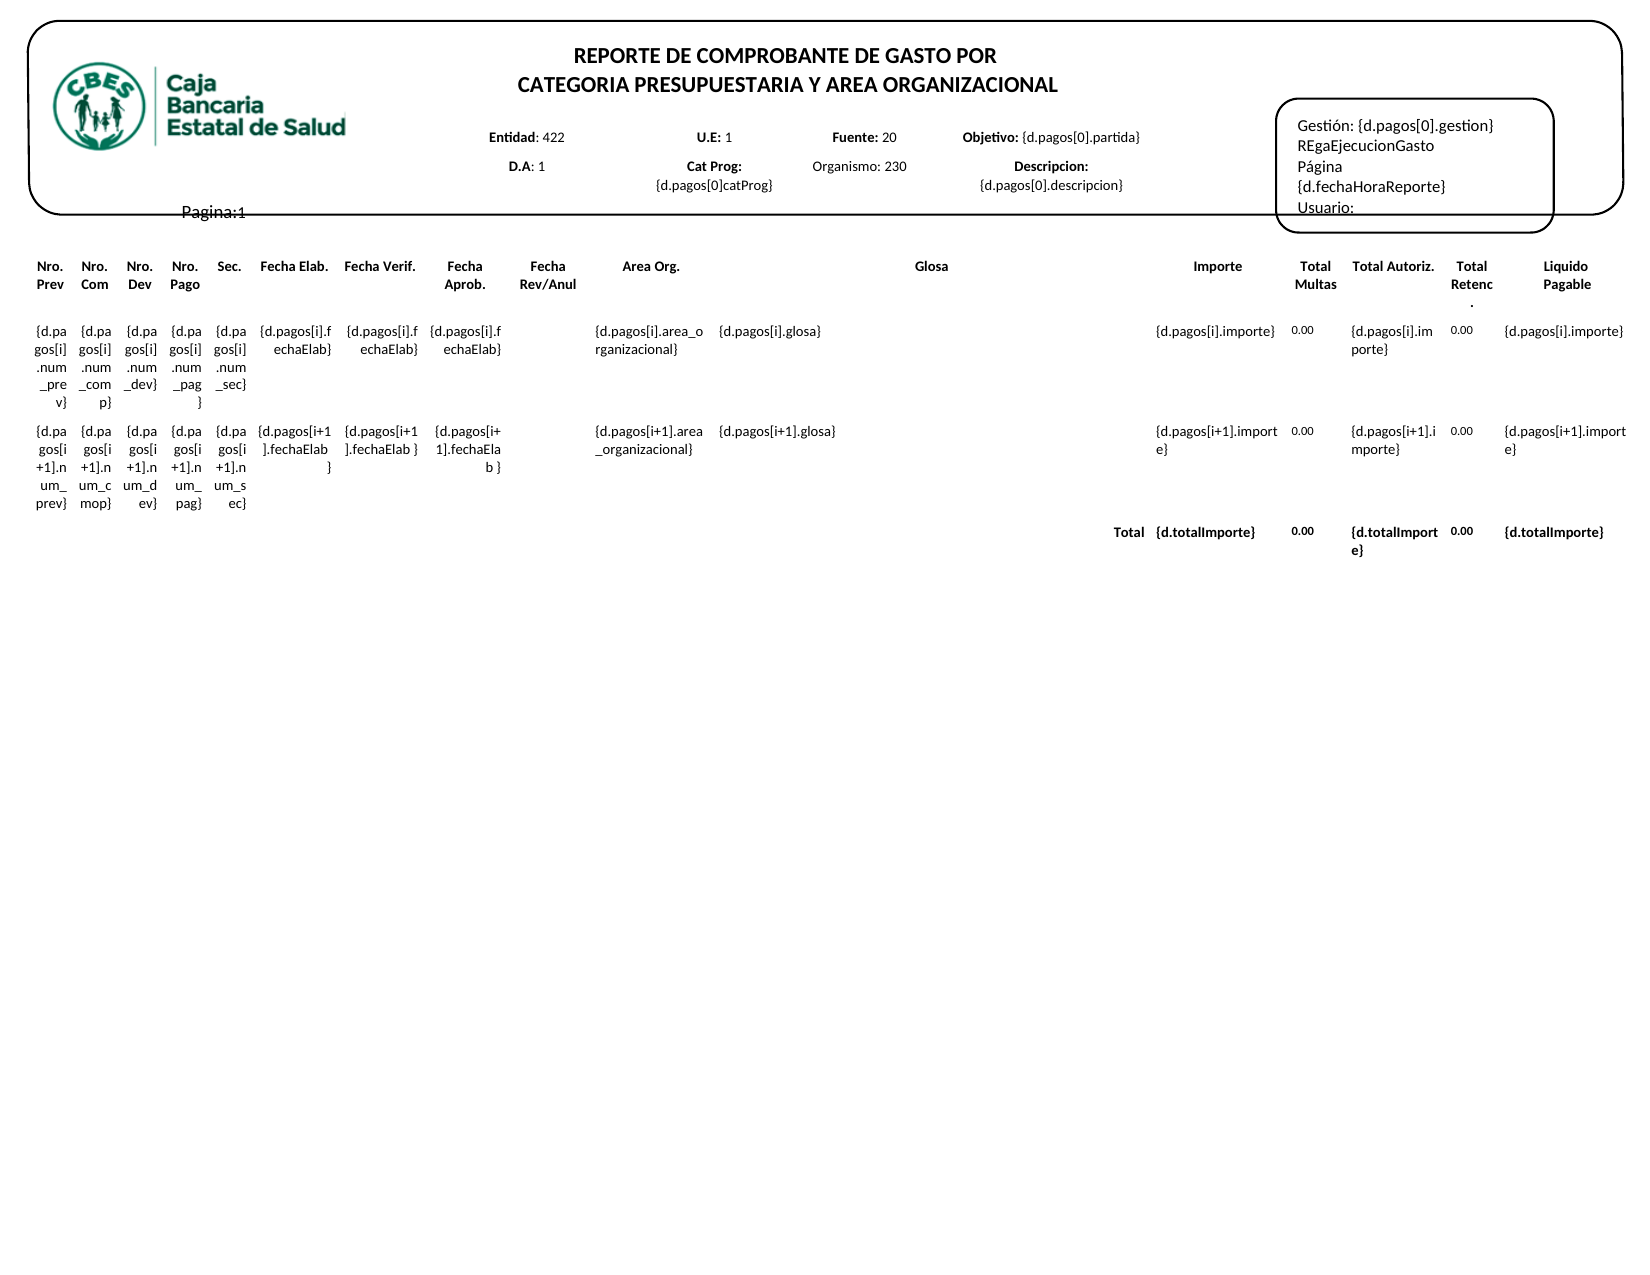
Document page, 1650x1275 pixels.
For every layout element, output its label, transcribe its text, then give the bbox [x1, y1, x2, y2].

table_cell [507, 517, 589, 564]
table_header Nro. Dev [117, 252, 163, 316]
table_header Glosa [713, 252, 1150, 316]
table_cell 0.00 [1286, 316, 1345, 417]
table_cell 0.00 [1445, 517, 1499, 564]
table_cell {d.pagos[i].fechaElab} [424, 316, 507, 417]
table_cell {d.totalImporte} [1345, 517, 1445, 564]
table_cell 0.00 [1286, 517, 1345, 564]
table_cell {d.pagos[i+1].num_dev} [117, 417, 163, 517]
table_cell {d.pagos[i+1].num_sec} [207, 417, 252, 517]
picture [45, 53, 359, 157]
table_cell {d.pagos[i+1].area_organizacional} [589, 417, 713, 517]
table_header Liquido Pagable [1499, 252, 1633, 316]
table_header Fecha Elab. [252, 252, 337, 316]
table_cell [337, 517, 423, 564]
table_cell [73, 517, 117, 564]
table_cell [163, 517, 207, 564]
table_header Fecha Rev/Anul [507, 252, 589, 316]
table_header Nro. Com [73, 252, 117, 316]
table_cell [424, 517, 507, 564]
table_cell {d.totalImporte} [1499, 517, 1633, 564]
table_cell [117, 517, 163, 564]
table_cell {d.pagos[i].num_prev} [28, 316, 72, 417]
table_cell {d.pagos[i+1].num_prev} [28, 417, 72, 517]
table_cell [28, 517, 72, 564]
table_cell 0.00 [1445, 316, 1499, 417]
table_cell {d.pagos[i].area_organizacional} [589, 316, 713, 417]
table_cell [507, 316, 589, 417]
table_header Nro. Prev [28, 252, 72, 316]
table_cell {d.pagos[i+1].fechaElab } [337, 417, 423, 517]
table_header Nro. Pago [163, 252, 207, 316]
table_header Total Autoriz. [1345, 252, 1445, 316]
table_cell {d.pagos[i].num_sec} [207, 316, 252, 417]
table_cell 0.00 [1286, 417, 1345, 517]
table_cell {d.pagos[i+1].importe} [1150, 417, 1286, 517]
table_cell {d.pagos[i].num_dev} [117, 316, 163, 417]
table_header Total Retenc. [1445, 252, 1499, 316]
table_cell {d.pagos[i].importe} [1345, 316, 1445, 417]
table_cell [252, 517, 337, 564]
table_cell [589, 517, 713, 564]
table_cell {d.pagos[i+1].importe} [1345, 417, 1445, 517]
table_cell {d.pagos[i].glosa} [713, 316, 1150, 417]
table_cell {d.pagos[i].fechaElab} [337, 316, 423, 417]
table_cell [507, 417, 589, 517]
table_cell {d.pagos[i+1].fechaElab } [252, 417, 337, 517]
table_header Sec. [207, 252, 252, 316]
table_cell {d.pagos[i+1].glosa} [713, 417, 1150, 517]
table_cell {d.pagos[i].importe} [1150, 316, 1286, 417]
table_cell [207, 517, 252, 564]
table_header Fecha Aprob. [424, 252, 507, 316]
table_header Importe [1150, 252, 1286, 316]
table_cell {d.pagos[i].importe} [1499, 316, 1633, 417]
table_header Area Org. [589, 252, 713, 316]
table_cell {d.pagos[i].num_comp} [73, 316, 117, 417]
table_cell {d.pagos[i].num_pag} [163, 316, 207, 417]
table_cell 0.00 [1445, 417, 1499, 517]
table_cell {d.pagos[i+1].num_cmop} [73, 417, 117, 517]
table_header Total Multas [1286, 252, 1345, 316]
table_cell {d.pagos[i+1].fechaElab } [424, 417, 507, 517]
table_cell Total [713, 517, 1150, 564]
table_cell {d.pagos[i+1].importe} [1499, 417, 1633, 517]
table_cell {d.pagos[i].fechaElab} [252, 316, 337, 417]
table_cell {d.totalImporte} [1150, 517, 1286, 564]
table_cell {d.pagos[i+1].num_pag} [163, 417, 207, 517]
table_header Fecha Verif. [337, 252, 423, 316]
